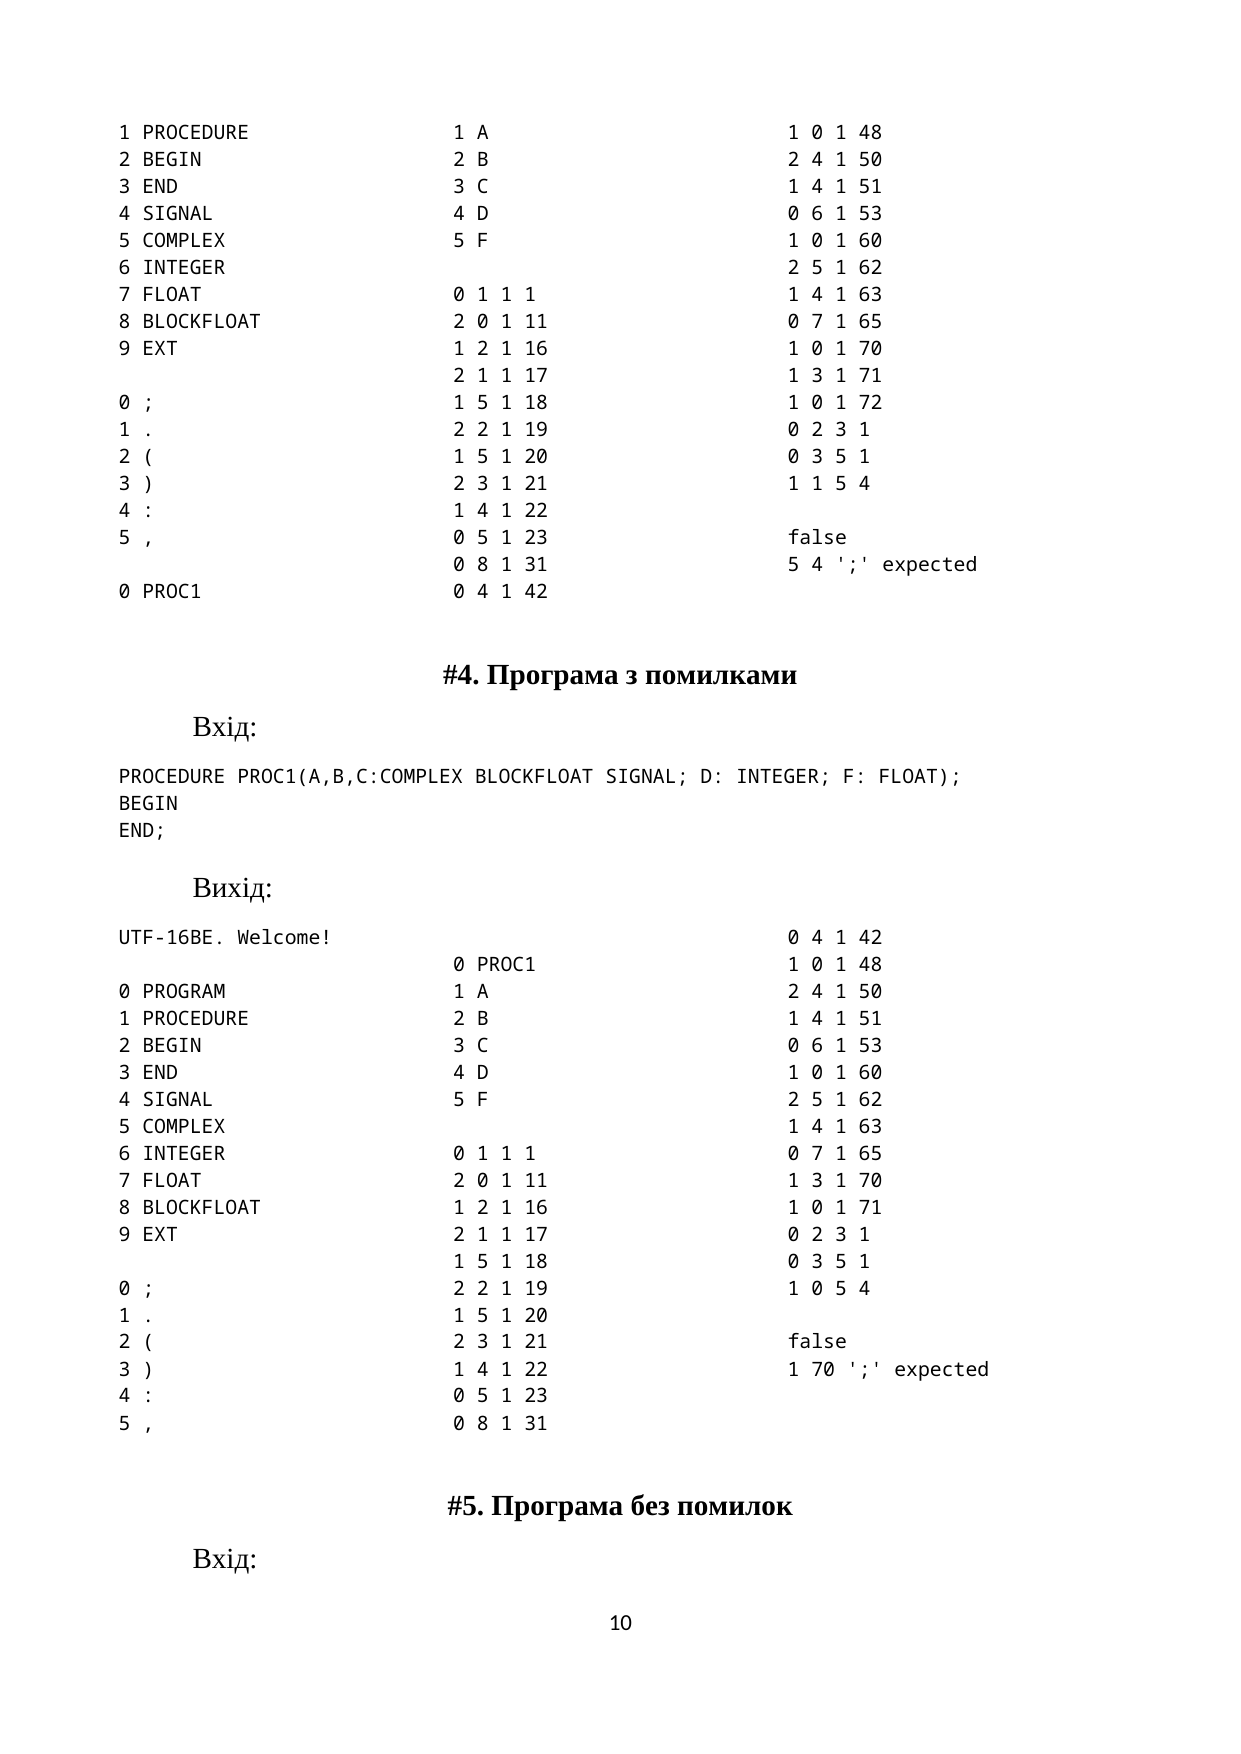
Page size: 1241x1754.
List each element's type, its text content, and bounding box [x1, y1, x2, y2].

text 5 COMPLEX [118, 226, 453, 253]
text 2 1 1 17 [453, 1220, 787, 1247]
text 7 FLOAT [118, 1166, 453, 1193]
text Вхід: [118, 1541, 1122, 1575]
text 3 C [453, 1031, 787, 1058]
text 1 5 1 18 [453, 1247, 787, 1274]
text 0 4 1 42 [453, 577, 787, 604]
text 0 3 5 1 [787, 1247, 1122, 1274]
text 2 5 1 62 [787, 1085, 1122, 1112]
text 1 4 1 63 [787, 280, 1122, 307]
text 1 PROCEDURE [118, 1004, 453, 1031]
text 2 3 1 21 [453, 1328, 787, 1355]
text 0 2 3 1 [787, 415, 1122, 442]
text 1 4 1 51 [787, 1004, 1122, 1031]
text 3 ) [118, 1355, 453, 1382]
text 1 2 1 16 [453, 334, 787, 361]
text 2 ( [118, 442, 453, 469]
text 0 5 1 23 [453, 523, 787, 550]
text END; [118, 816, 1122, 843]
text 1 4 1 51 [787, 172, 1122, 199]
text 3 END [118, 172, 453, 199]
text 0 6 1 53 [787, 199, 1122, 226]
text 2 5 1 62 [787, 253, 1122, 280]
text 3 ) [118, 469, 453, 496]
text 1 . [118, 1301, 453, 1328]
text 0 6 1 53 [787, 1031, 1122, 1058]
text 6 INTEGER [118, 1139, 453, 1166]
text PROCEDURE PROC1(A,B,C:COMPLEX BLOCKFLOAT SIGNAL; D: INTEGER; F: FLOAT); [118, 762, 1122, 789]
text 1 5 1 20 [453, 1301, 787, 1328]
text 0 5 1 23 [453, 1382, 787, 1409]
text 6 INTEGER [118, 253, 453, 280]
text 1 0 1 48 [787, 118, 1122, 145]
text 1 A [453, 977, 787, 1004]
text 3 C [453, 172, 787, 199]
text 8 BLOCKFLOAT [118, 307, 453, 334]
text 2 2 1 19 [453, 1274, 787, 1301]
text 0 4 1 42 [787, 923, 1122, 950]
text 1 4 1 22 [453, 1355, 787, 1382]
text 4 SIGNAL [118, 1085, 453, 1112]
text 4 D [453, 199, 787, 226]
text 1 70 ';' expected [787, 1355, 1122, 1382]
text 0 PROC1 [118, 577, 453, 604]
text 2 BEGIN [118, 145, 453, 172]
text 1 0 1 70 [787, 334, 1122, 361]
text 1 4 1 22 [453, 496, 787, 523]
text 2 B [453, 145, 787, 172]
text 2 BEGIN [118, 1031, 453, 1058]
text 0 8 1 31 [453, 1409, 787, 1436]
text 5 , [118, 1409, 453, 1436]
text 0 2 3 1 [787, 1220, 1122, 1247]
text 2 0 1 11 [453, 307, 787, 334]
text #4. Програма з помилками [118, 657, 1122, 690]
text 2 B [453, 1004, 787, 1031]
text 7 FLOAT [118, 280, 453, 307]
text Вихід: [118, 870, 1122, 904]
text 0 ; [118, 1274, 453, 1301]
text 4 D [453, 1058, 787, 1085]
text 1 0 1 60 [787, 226, 1122, 253]
text 5 COMPLEX [118, 1112, 453, 1139]
text 2 0 1 11 [453, 1166, 787, 1193]
text 0 1 1 1 [453, 1139, 787, 1166]
text 3 END [118, 1058, 453, 1085]
text 1 0 1 60 [787, 1058, 1122, 1085]
text 1 PROCEDURE [118, 118, 453, 145]
text 1 2 1 16 [453, 1193, 787, 1220]
text 2 ( [118, 1328, 453, 1355]
text 1 0 1 71 [787, 1193, 1122, 1220]
text 4 SIGNAL [118, 199, 453, 226]
text 1 3 1 71 [787, 361, 1122, 388]
text 0 7 1 65 [787, 1139, 1122, 1166]
text 5 F [453, 226, 787, 253]
text 1 5 1 18 [453, 388, 787, 415]
text false [787, 523, 1122, 550]
text 1 0 5 4 [787, 1274, 1122, 1301]
text 0 3 5 1 [787, 442, 1122, 469]
text #5. Програма без помилок [118, 1488, 1122, 1522]
text 0 PROC1 [453, 950, 787, 977]
text 1 3 1 70 [787, 1166, 1122, 1193]
text BEGIN [118, 789, 1122, 816]
text 4 : [118, 496, 453, 523]
text 0 1 1 1 [453, 280, 787, 307]
text 0 ; [118, 388, 453, 415]
text Вхід: [118, 709, 1122, 743]
text 5 F [453, 1085, 787, 1112]
text 1 4 1 63 [787, 1112, 1122, 1139]
text 0 PROGRAM [118, 977, 453, 1004]
text 1 5 1 20 [453, 442, 787, 469]
text false [787, 1328, 1122, 1355]
text 9 EXT [118, 334, 453, 361]
text 5 4 ';' expected [787, 550, 1122, 577]
text 8 BLOCKFLOAT [118, 1193, 453, 1220]
text 2 1 1 17 [453, 361, 787, 388]
text 2 4 1 50 [787, 977, 1122, 1004]
text 9 EXT [118, 1220, 453, 1247]
text 0 7 1 65 [787, 307, 1122, 334]
text UTF-16BE. Welcome! [118, 923, 453, 950]
text 1 0 1 72 [787, 388, 1122, 415]
text 2 4 1 50 [787, 145, 1122, 172]
text 5 , [118, 523, 453, 550]
text 2 3 1 21 [453, 469, 787, 496]
text 0 8 1 31 [453, 550, 787, 577]
text 2 2 1 19 [453, 415, 787, 442]
text 1 . [118, 415, 453, 442]
text 4 : [118, 1382, 453, 1409]
text 1 1 5 4 [787, 469, 1122, 496]
text 1 0 1 48 [787, 950, 1122, 977]
text 1 A [453, 118, 787, 145]
